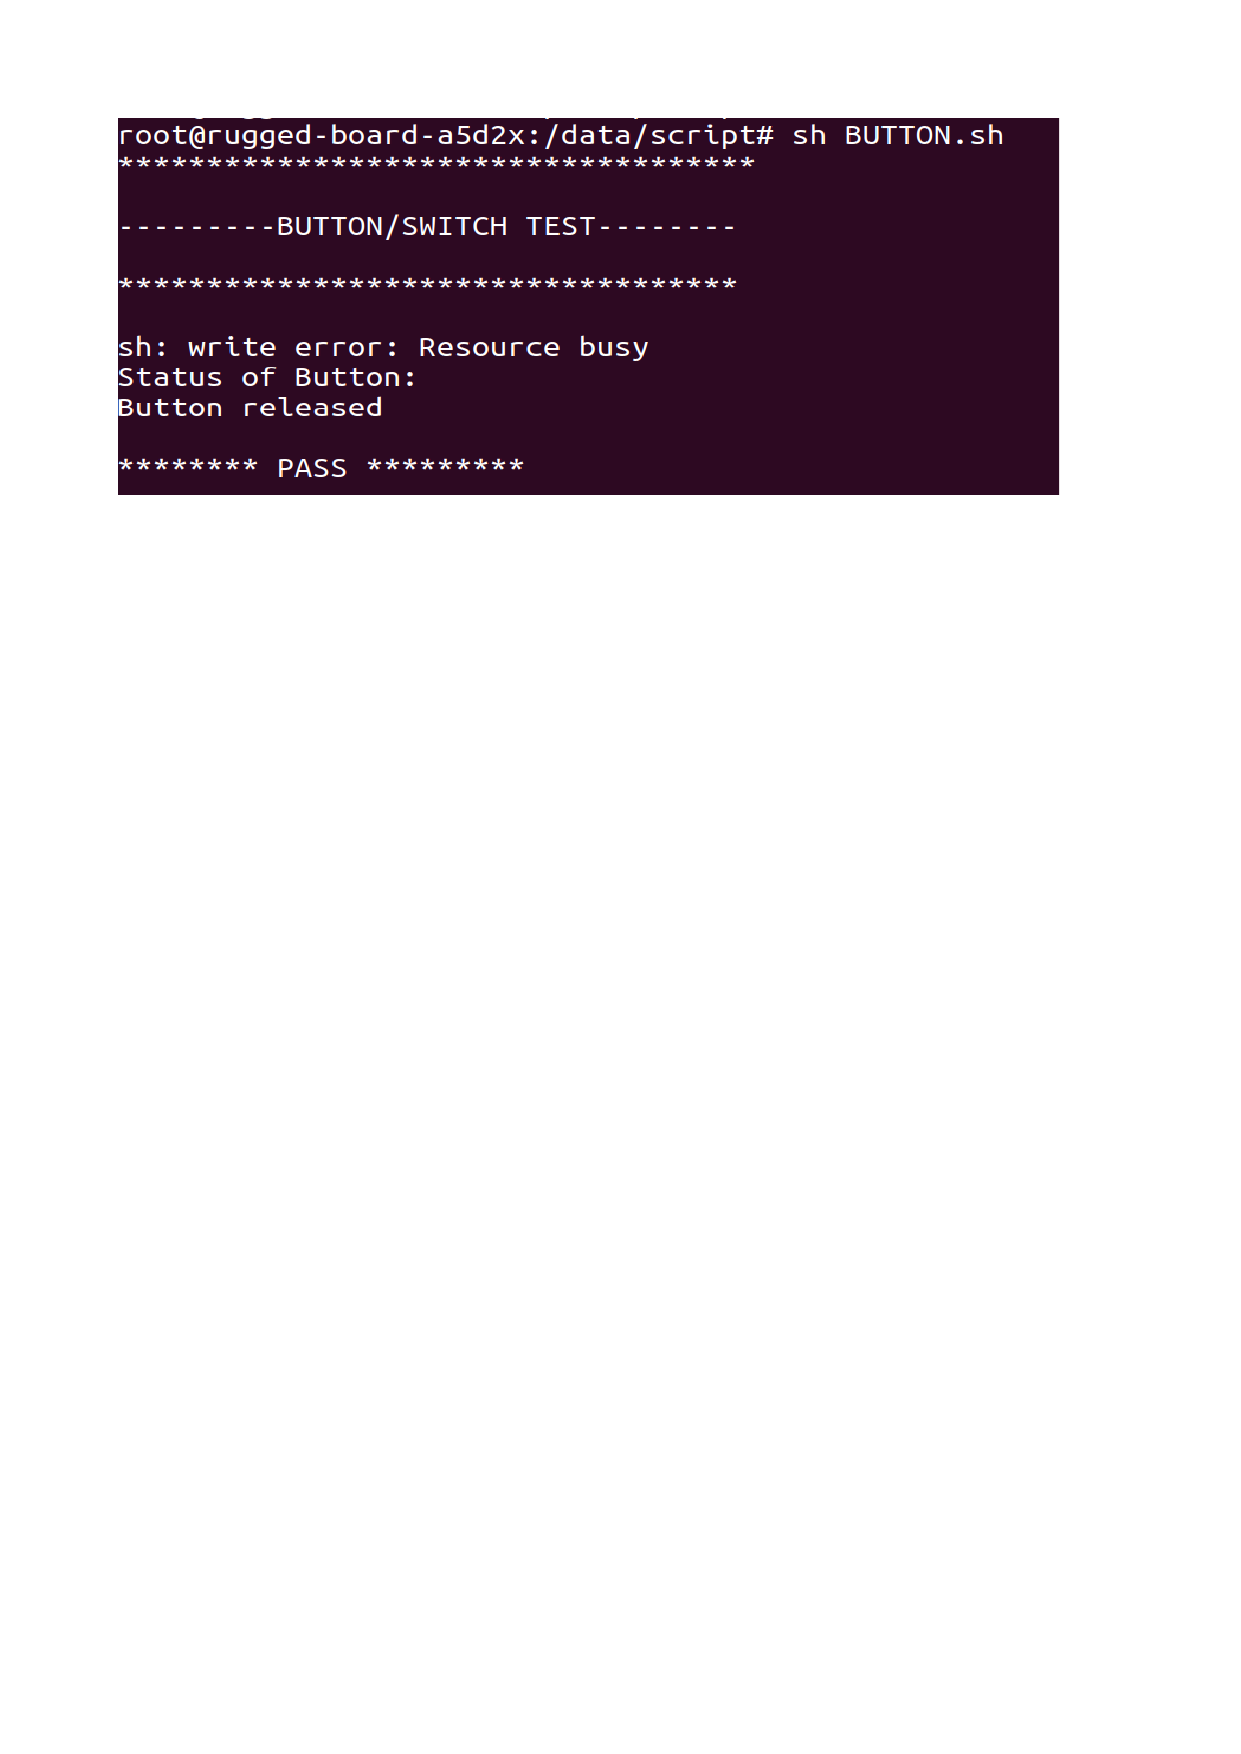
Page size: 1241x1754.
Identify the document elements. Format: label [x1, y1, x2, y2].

picture [118, 248, 223, 495]
